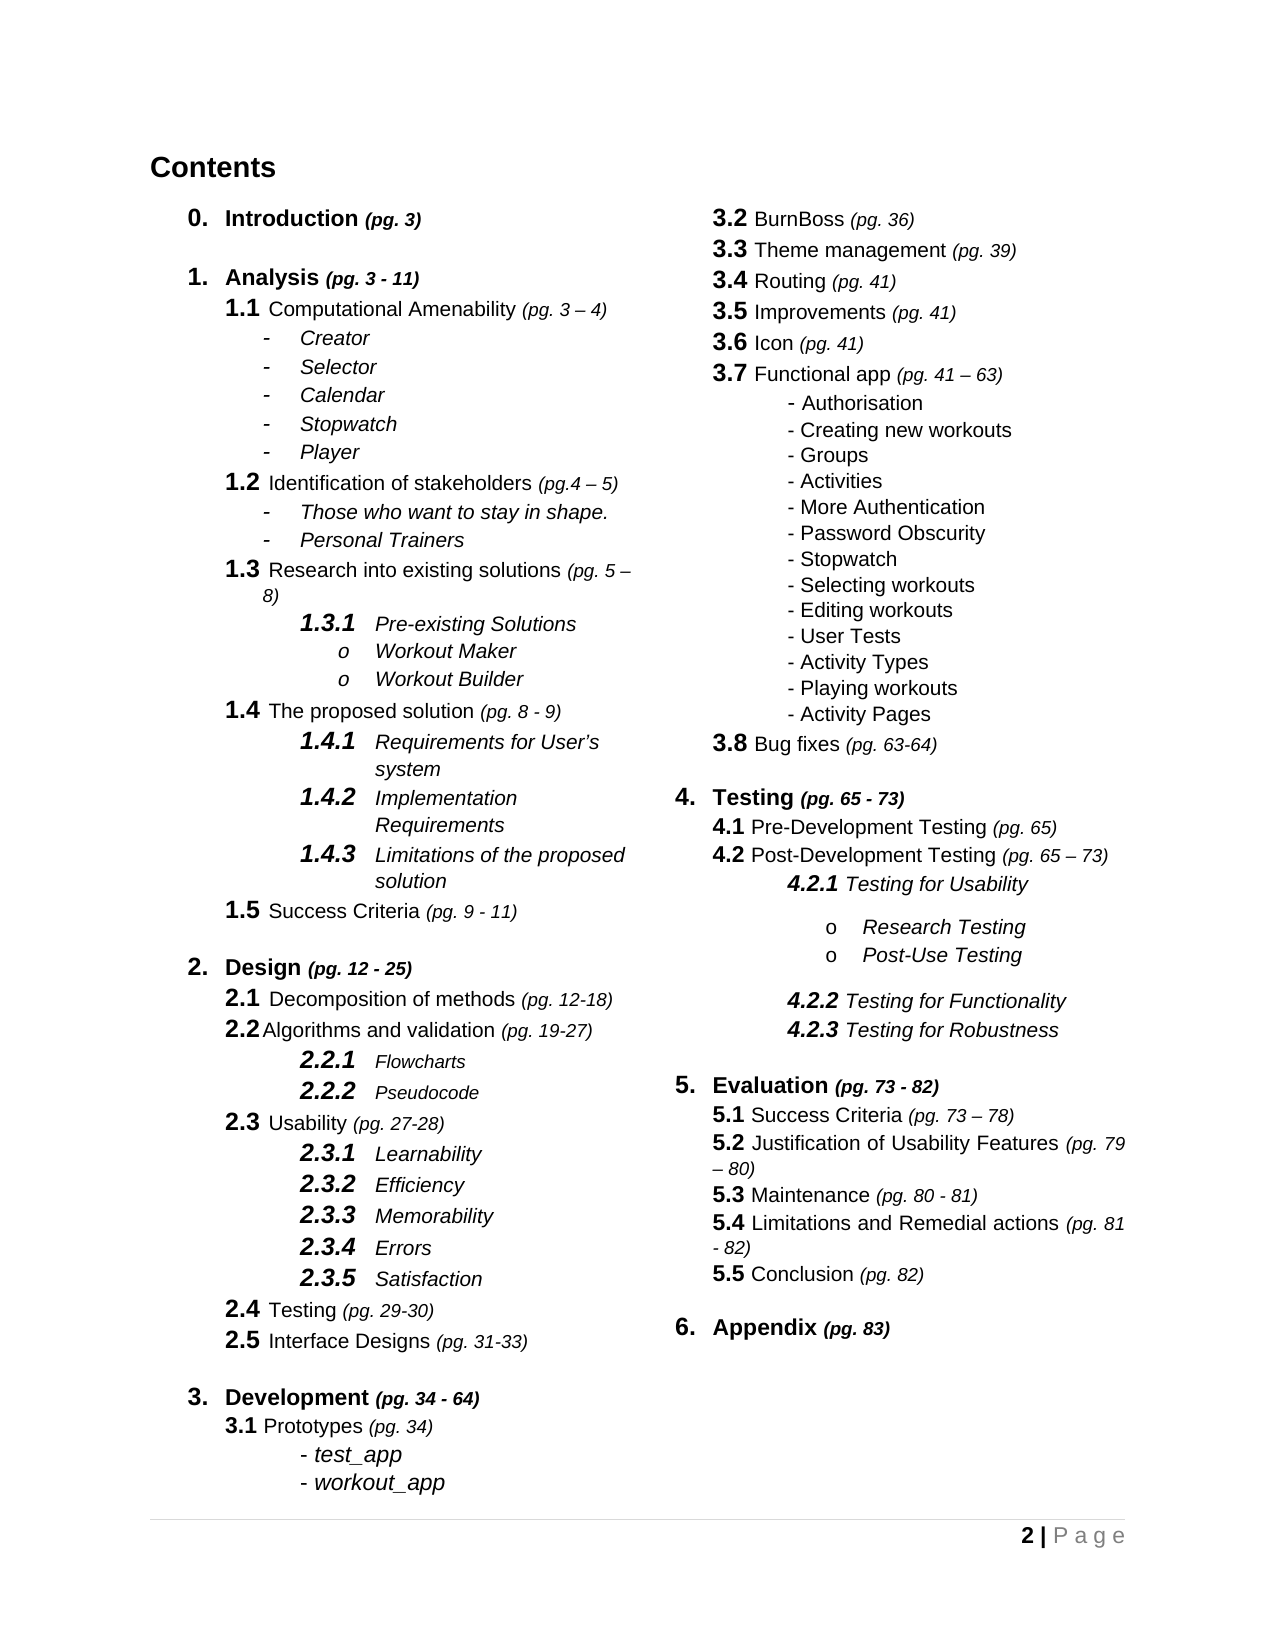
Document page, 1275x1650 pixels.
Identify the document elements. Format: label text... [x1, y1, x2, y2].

list 3.5 Improvements (pg. 41) [712, 296, 1125, 325]
list Interface Designs (pg. 31-33) [225, 1324, 637, 1353]
list 5.5 Conclusion (pg. 82) [712, 1260, 1125, 1287]
list Introduction (pg. 3) [187, 203, 637, 232]
list Post-Use Testing [825, 943, 1125, 968]
list Computational Amenability (pg. 3 – 4) [225, 293, 637, 322]
list Implementation Requirements [300, 782, 637, 837]
list - More Authentication [712, 495, 1125, 519]
list - Authorisation [712, 389, 1125, 415]
list Workout Maker [337, 639, 637, 665]
list - Editing workouts [712, 598, 1125, 622]
list 3.2 BurnBoss (pg. 36) [712, 203, 1125, 232]
list Stopwatch [262, 410, 637, 436]
list Requirements for User’s system [300, 726, 637, 780]
list Design (pg. 12 - 25) [187, 952, 637, 981]
list Identification of stakeholders (pg.4 – 5) [225, 467, 637, 495]
list - User Tests [712, 624, 1125, 648]
list Workout Builder [337, 667, 637, 693]
list Development (pg. 34 - 64) [187, 1381, 637, 1410]
list - Groups [712, 443, 1125, 467]
list Success Criteria (pg. 9 - 11) [225, 895, 637, 924]
list 3.8 Bug fixes (pg. 63-64) [712, 727, 1125, 756]
list 5.1 Success Criteria (pg. 73 – 78) [712, 1101, 1125, 1127]
list 3.4 Routing (pg. 41) [712, 265, 1125, 294]
list Testing (pg. 29-30) [225, 1293, 637, 1322]
list - Playing workouts [712, 676, 1125, 700]
list 4.2.1 Testing for Usability [712, 870, 1125, 896]
list Learnability [300, 1138, 637, 1167]
list 5.4 Limitations and Remedial actions (pg. 81 - 82) [712, 1209, 1125, 1258]
list 3.3 Theme management (pg. 39) [712, 234, 1125, 263]
list 3.7 Functional app (pg. 41 – 63) [712, 358, 1125, 387]
list 4.1 Pre-Development Testing (pg. 65) [712, 813, 1125, 839]
list Usability (pg. 27-28) [225, 1107, 637, 1136]
list 4.2.2 Testing for Functionality [712, 987, 1125, 1013]
list - workout_app [225, 1469, 637, 1496]
list Testing (pg. 65 - 73) [675, 782, 1125, 811]
list - Activities [712, 469, 1125, 493]
list Selector [262, 353, 637, 379]
list Errors [300, 1231, 637, 1260]
list - Creating new workouts [712, 417, 1125, 441]
list 4.2 Post-Development Testing (pg. 65 – 73) [712, 841, 1125, 868]
list 3.6 Icon (pg. 41) [712, 327, 1125, 356]
list - Activity Types [712, 650, 1125, 674]
list Efficiency [300, 1169, 637, 1198]
list - Activity Pages [712, 702, 1125, 726]
list - Password Obscurity [712, 521, 1125, 545]
list 5.2 Justification of Usability Features (pg. 79 – 80) [712, 1129, 1125, 1179]
list Evaluation (pg. 73 - 82) [675, 1070, 1125, 1098]
list - test_app [225, 1441, 637, 1467]
list Flowcharts [300, 1045, 637, 1074]
list Decomposition of methods (pg. 12-18) [225, 983, 637, 1012]
list Creator [262, 324, 637, 351]
list Algorithms and validation (pg. 19-27) [225, 1014, 637, 1043]
list Satisfaction [300, 1262, 637, 1291]
list 3.1 Prototypes (pg. 34) [225, 1412, 637, 1439]
text Contents [150, 150, 637, 183]
list 5.3 Maintenance (pg. 80 - 81) [712, 1181, 1125, 1207]
list Limitations of the proposed solution [300, 839, 637, 893]
list Memorability [300, 1200, 637, 1229]
list Personal Trainers [262, 526, 637, 552]
list Appendix (pg. 83) [675, 1312, 1125, 1341]
list 4.2.3 Testing for Robustness [712, 1016, 1125, 1042]
list Pseudocode [300, 1076, 637, 1105]
list Analysis (pg. 3 - 11) [187, 262, 637, 291]
list The proposed solution (pg. 8 - 9) [225, 695, 637, 723]
list - Selecting workouts [712, 572, 1125, 596]
list Calendar [262, 381, 637, 408]
list Pre-existing Solutions [300, 608, 637, 637]
list - Stopwatch [712, 547, 1125, 571]
list Those who want to stay in shape. [262, 498, 637, 524]
list Research Testing [825, 915, 1125, 941]
list Research into existing solutions (pg. 5 –8) [225, 554, 637, 606]
list Player [262, 438, 637, 464]
